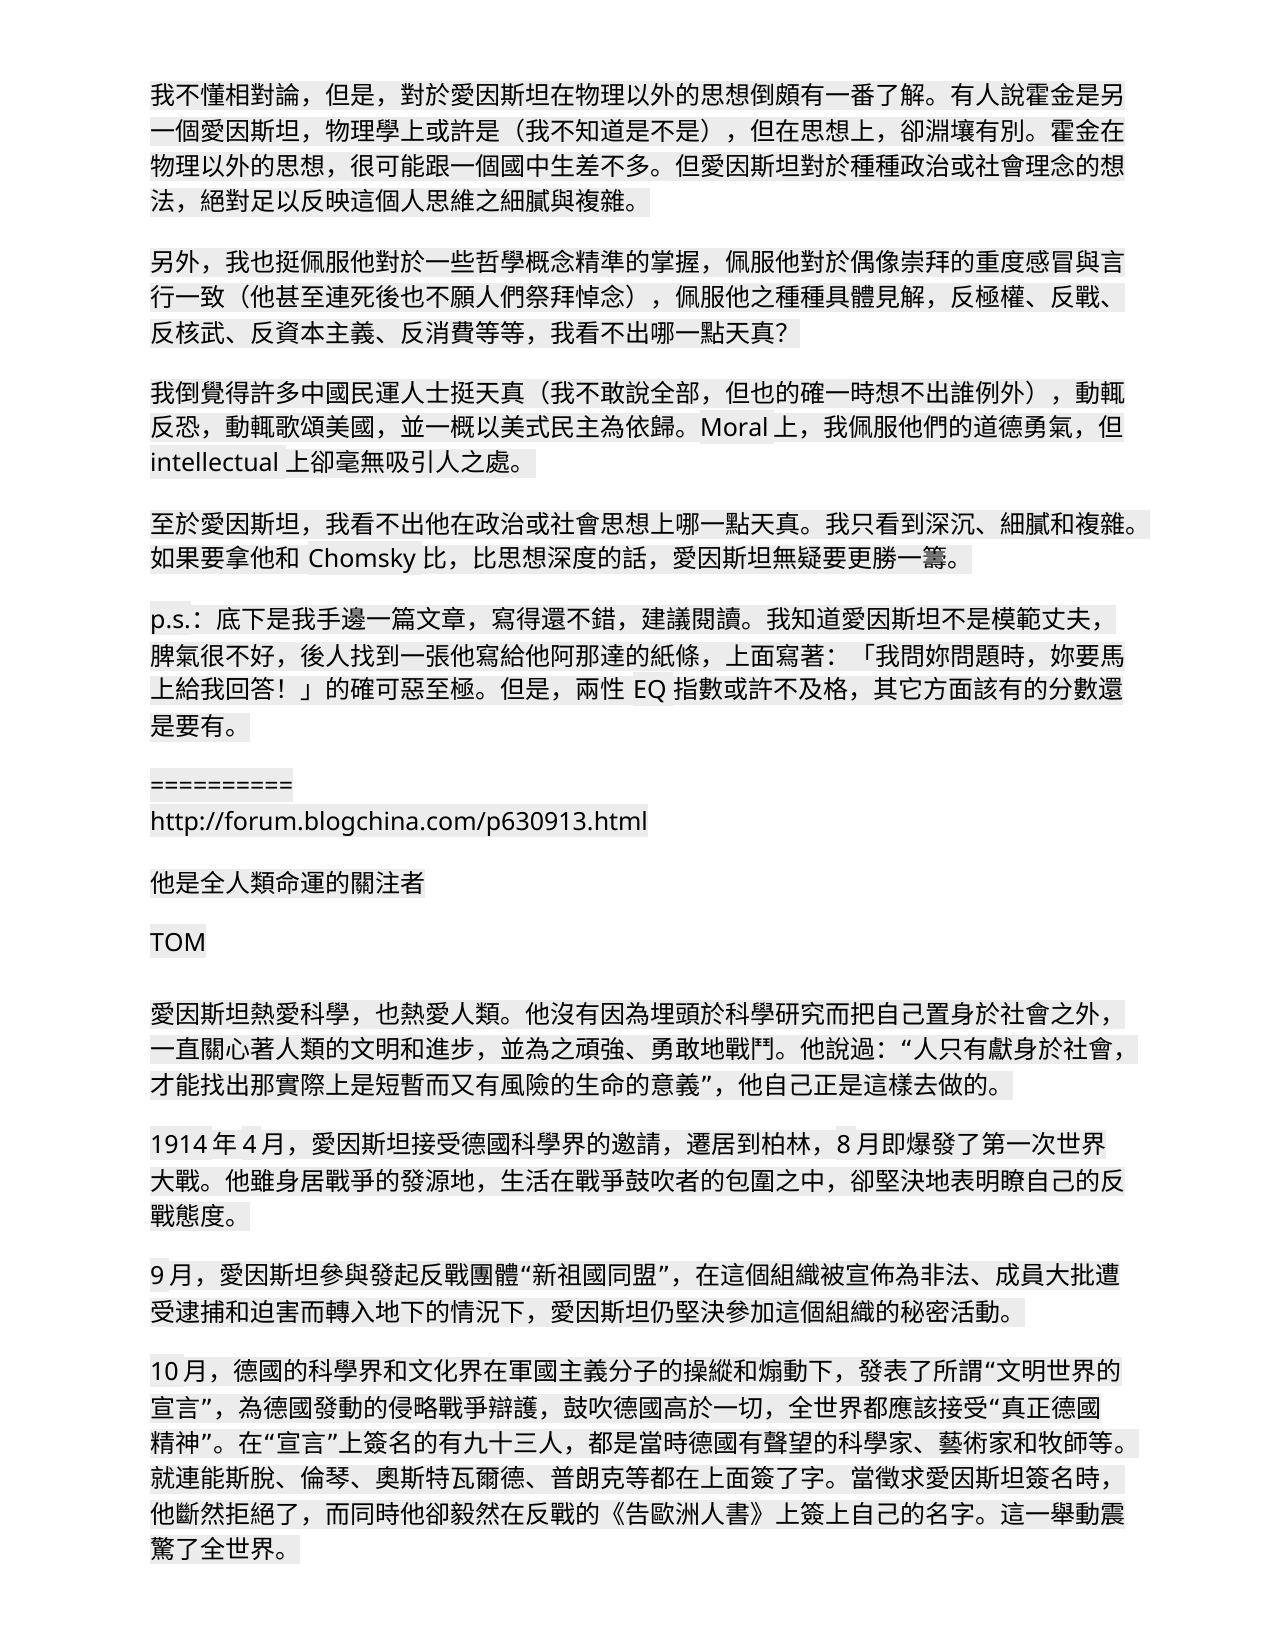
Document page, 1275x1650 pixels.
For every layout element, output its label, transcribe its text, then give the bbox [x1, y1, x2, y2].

text 9月，愛因斯坦參與發起反戰團體“新祖國同盟”，在這個組織被宣佈為非法、成員大批遭受逮捕和迫害而轉入地下的情況下，愛因斯坦仍堅決參加這個組織的秘密活動。 [150, 1256, 1125, 1327]
text 我倒覺得許多中國民運人士挺天真（我不敢說全部，但也的確一時想不出誰例外），動輒反恐，動輒歌頌美國，並一概以美式民主為依歸。Moral上，我佩服他們的道德勇氣，但intellectual 上卻毫無吸引人之處。 [150, 373, 1125, 479]
text 至於愛因斯坦，我看不出他在政治或社會思想上哪一點天真。我只看到深沉、細膩和複雜。如果要拿他和 Chomsky 比，比思想深度的話，愛因斯坦無疑要更勝一籌。 [150, 504, 1125, 575]
text 我不懂相對論，但是，對於愛因斯坦在物理以外的思想倒頗有一番了解。有人說霍金是另一個愛因斯坦，物理學上或許是（我不知道是不是），但在思想上，卻淵壤有別。霍金在物理以外的思想，很可能跟一個國中生差不多。但愛因斯坦對於種種政治或社會理念的想法，絕對足以反映這個人思維之細膩與複雜。 [150, 75, 1125, 217]
text 另外，我也挺佩服他對於一些哲學概念精準的掌握，佩服他對於偶像崇拜的重度感冒與言行一致（他甚至連死後也不願人們祭拜悼念），佩服他之種種具體見解，反極權、反戰、反核武、反資本主義、反消費等等，我看不出哪一點天真？ [150, 242, 1125, 348]
text TOM 愛因斯坦熱愛科學，也熱愛人類。他沒有因為埋頭於科學研究而把自己置身於社會之外，一直關心著人類的文明和進步，並為之頑強、勇敢地戰鬥。他說過：“人只有獻身於社會，才能找出那實際上是短暫而又有風險的生命的意義”，他自己正是這樣去做的。 [150, 923, 1125, 1100]
text ========== http://forum.blogchina.com/p630913.html [150, 767, 1125, 837]
text 1914年4月，愛因斯坦接受德國科學界的邀請，遷居到柏林，8月即爆發了第一次世界大戰。他雖身居戰爭的發源地，生活在戰爭鼓吹者的包圍之中，卻堅決地表明瞭自己的反戰態度。 [150, 1125, 1125, 1231]
text 10月，德國的科學界和文化界在軍國主義分子的操縱和煽動下，發表了所謂“文明世界的宣言”，為德國發動的侵略戰爭辯護，鼓吹德國高於一切，全世界都應該接受“真正德國精神”。在“宣言”上簽名的有九十三人，都是當時德國有聲望的科學家、藝術家和牧師等。就連能斯脫、倫琴、奧斯特瓦爾德、普朗克等都在上面簽了字。當徵求愛因斯坦簽名時，他斷然拒絕了，而同時他卻毅然在反戰的《告歐洲人書》上簽上自己的名字。這一舉動震驚了全世界。 [150, 1352, 1125, 1564]
text 他是全人類命運的關注者 [150, 862, 1125, 898]
text p.s.：底下是我手邊一篇文章，寫得還不錯，建議閱讀。我知道愛因斯坦不是模範丈夫，脾氣很不好，後人找到一張他寫給他阿那達的紙條，上面寫著：「我問妳問題時，妳要馬上給我回答！」的確可惡至極。但是，兩性 EQ 指數或許不及格，其它方面該有的分數還是要有。 [150, 600, 1125, 742]
